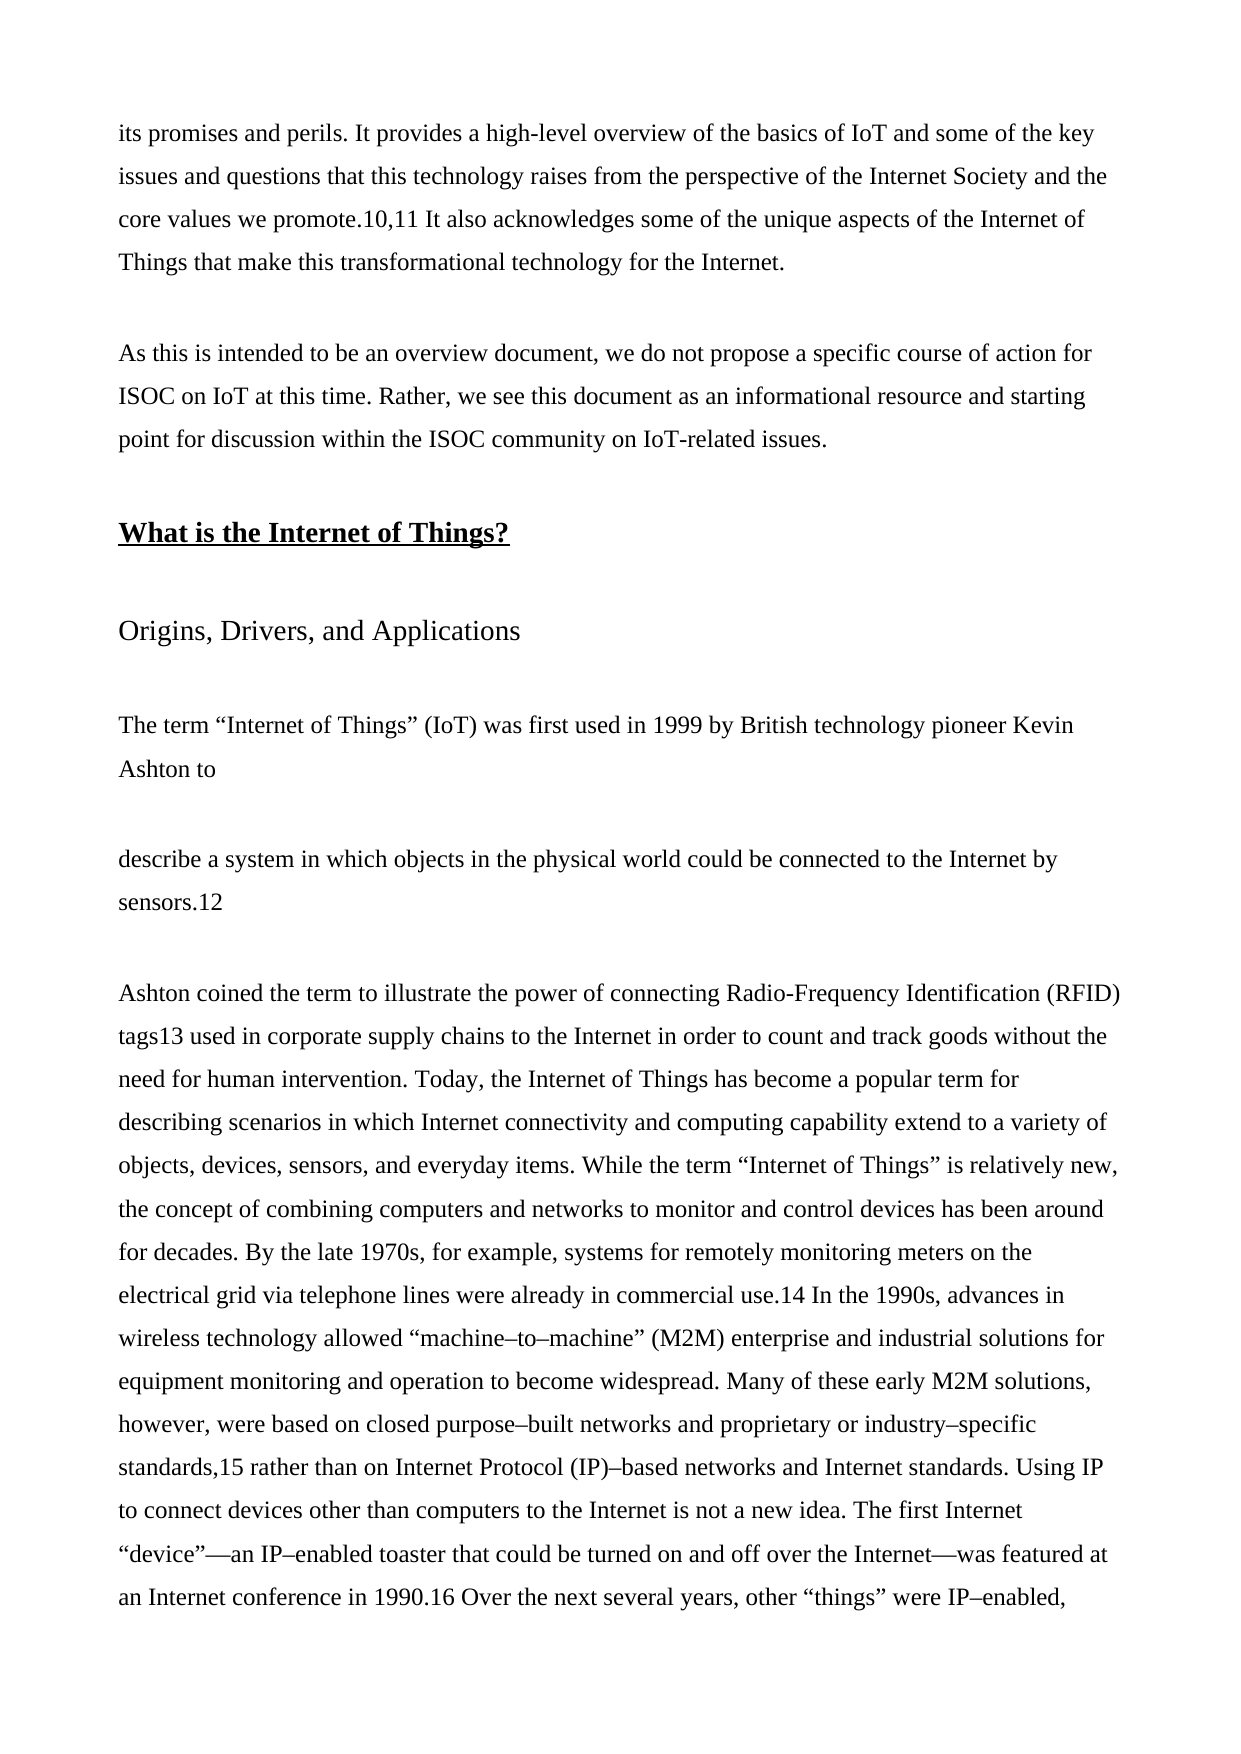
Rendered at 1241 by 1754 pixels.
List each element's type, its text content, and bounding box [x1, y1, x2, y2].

text What is the Internet of Things? [118, 515, 1122, 548]
text As this is intended to be an overview document, we do not propose a specific course of action for ISOC on IoT at this time. Rather, we see this document as an informational resource and starting point for discussion within the ISOC community on IoT-related issues. [118, 338, 1122, 453]
text The term “Internet of Things” (IoT) was first used in 1999 by British technology pioneer Kevin Ashton to [118, 711, 1122, 782]
text Origins, Drivers, and Applications [118, 613, 1122, 646]
text describe a system in which objects in the physical world could be connected to the Internet by sensors.12 [118, 844, 1122, 916]
text Ashton coined the term to illustrate the power of connecting Radio-Frequency Identification (RFID) tags13 used in corporate supply chains to the Internet in order to count and track goods without the need for human intervention. Today, the Internet of Things has become a popular term for describing scenarios in which Internet connectivity and computing capability extend to a variety of objects, devices, sensors, and everyday items. While the term “Internet of Things” is relatively new, the concept of combining computers and networks to monitor and control devices has been around for decades. By the late 1970s, for example, systems for remotely monitoring meters on the electrical grid via telephone lines were already in commercial use.14 In the 1990s, advances in wireless technology allowed “machine–to–machine” (M2M) enterprise and industrial solutions for equipment monitoring and operation to become widespread. Many of these early M2M solutions, however, were based on closed purpose–built networks and proprietary or industry–specific standards,15 rather than on Internet Protocol (IP)–based networks and Internet standards. Using IP to connect devices other than computers to the Internet is not a new idea. The first Internet “device”—an IP–enabled toaster that could be turned on and off over the Internet—was featured at an Internet conference in 1990.16 Over the next several years, other “things” were IP–enabled, [118, 978, 1122, 1611]
text its promises and perils. It provides a high-level overview of the basics of IoT and some of the key issues and questions that this technology raises from the perspective of the Internet Society and the core values we promote.10,11 It also acknowledges some of the unique aspects of the Internet of Things that make this transformational technology for the Internet. [118, 118, 1122, 276]
